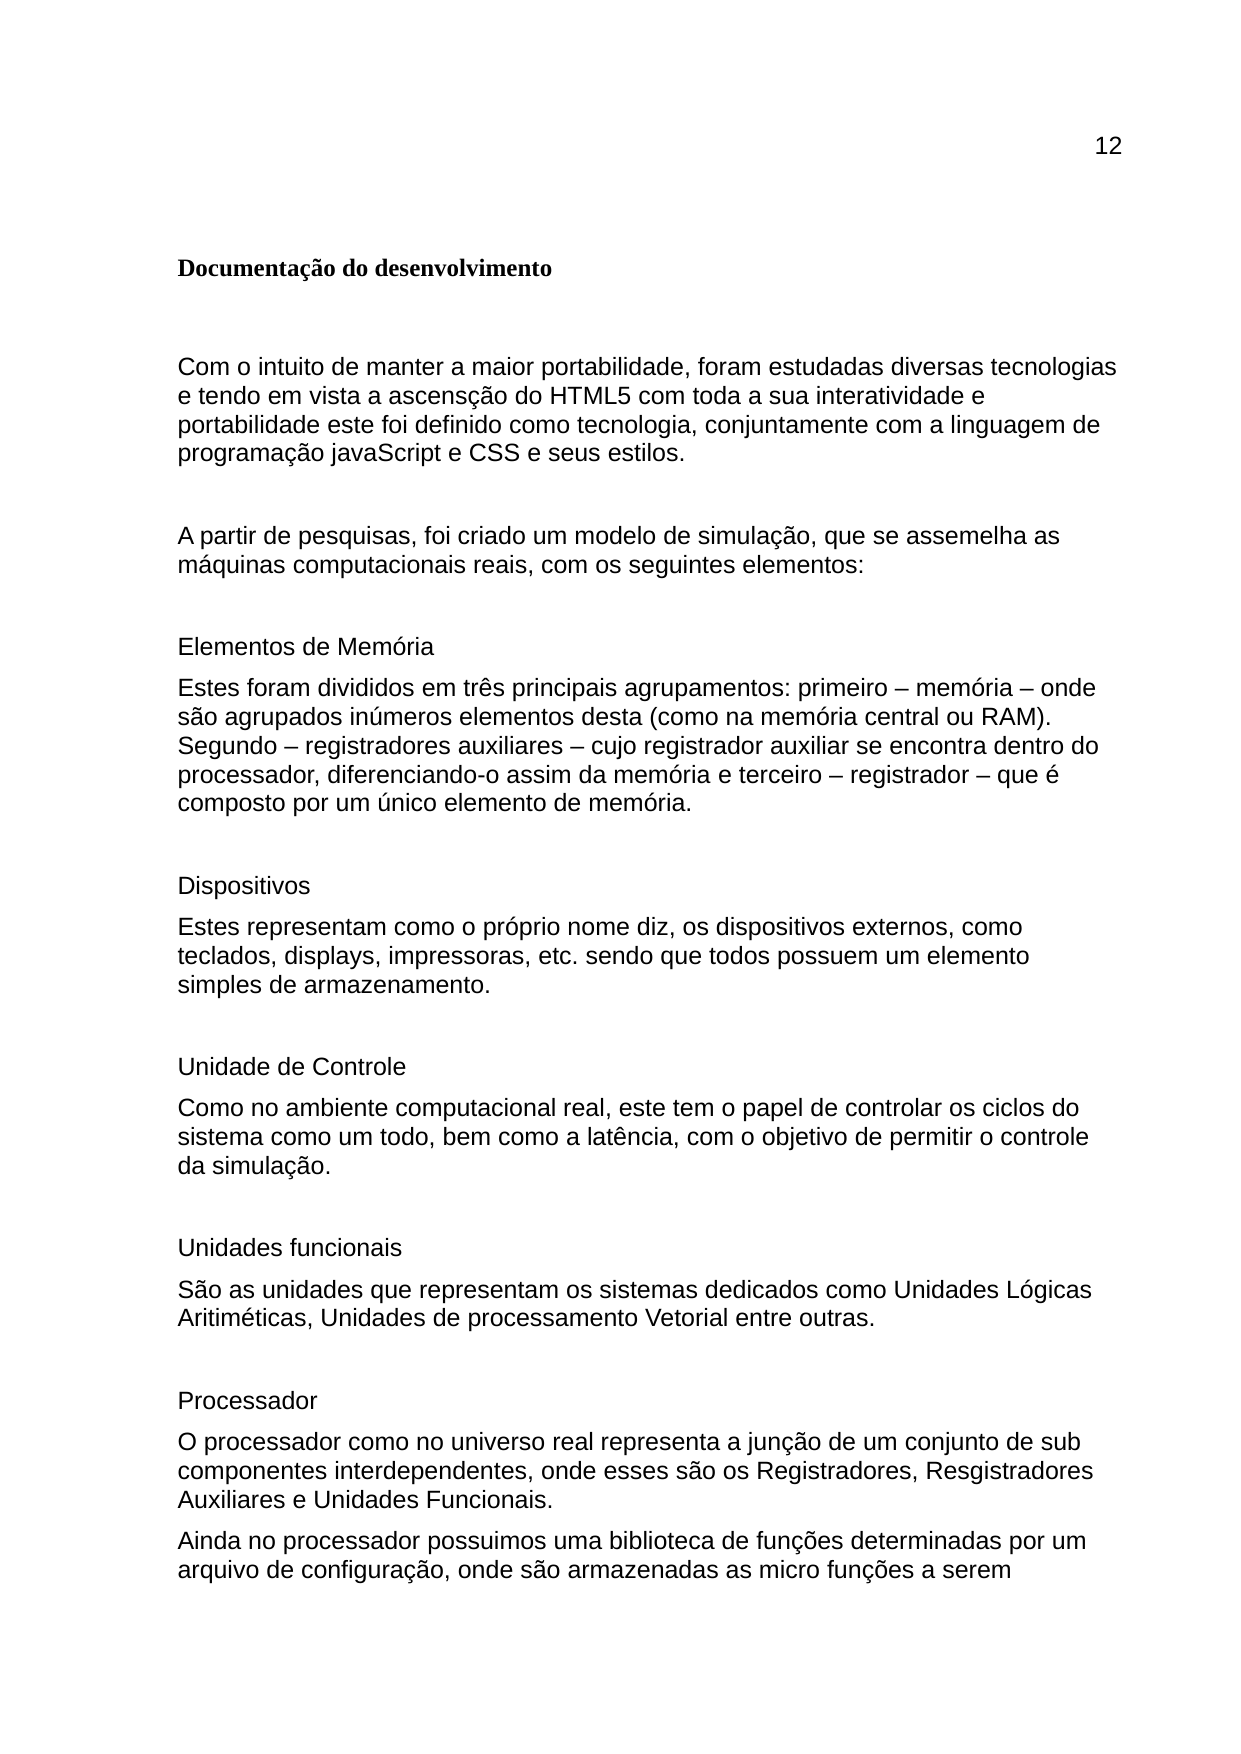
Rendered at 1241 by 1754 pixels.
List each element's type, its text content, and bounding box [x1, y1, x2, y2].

text Dispositivos [177, 871, 1122, 900]
subtitle Documentação do desenvolvimento [177, 253, 1122, 282]
text Unidade de Controle [177, 1052, 1122, 1081]
text Ainda no processador possuimos uma biblioteca de funções determinadas por um arquivo de configuração, onde são armazenadas as micro funções a serem [177, 1526, 1122, 1583]
text Processador [177, 1386, 1122, 1415]
text Estes foram divididos em três principais agrupamentos: primeiro – memória – onde são agrupados inúmeros elementos desta (como na memória central ou RAM). Segundo – registradores auxiliares – cujo registrador auxiliar se encontra dentro do processador, diferenciando-o assim da memória e terceiro – registrador – que é composto por um único elemento de memória. [177, 673, 1122, 817]
text Como no ambiente computacional real, este tem o papel de controlar os ciclos do sistema como um todo, bem como a latência, com o objetivo de permitir o controle da simulação. [177, 1093, 1122, 1180]
text Estes representam como o próprio nome diz, os dispositivos externos, como teclados, displays, impressoras, etc. sendo que todos possuem um elemento simples de armazenamento. [177, 912, 1122, 998]
text O processador como no universo real representa a junção de um conjunto de sub componentes interdependentes, onde esses são os Registradores, Resgistradores Auxiliares e Unidades Funcionais. [177, 1427, 1122, 1513]
text Com o intuito de manter a maior portabilidade, foram estudadas diversas tecnologias e tendo em vista a ascensção do HTML5 com toda a sua interatividade e portabilidade este foi definido como tecnologia, conjuntamente com a linguagem de programação javaScript e CSS e seus estilos. [177, 352, 1122, 467]
text A partir de pesquisas, foi criado um modelo de simulação, que se assemelha as máquinas computacionais reais, com os seguintes elementos: [177, 521, 1122, 578]
text Unidades funcionais [177, 1233, 1122, 1262]
text Elementos de Memória [177, 632, 1122, 661]
text São as unidades que representam os sistemas dedicados como Unidades Lógicas Aritiméticas, Unidades de processamento Vetorial entre outras. [177, 1275, 1122, 1332]
